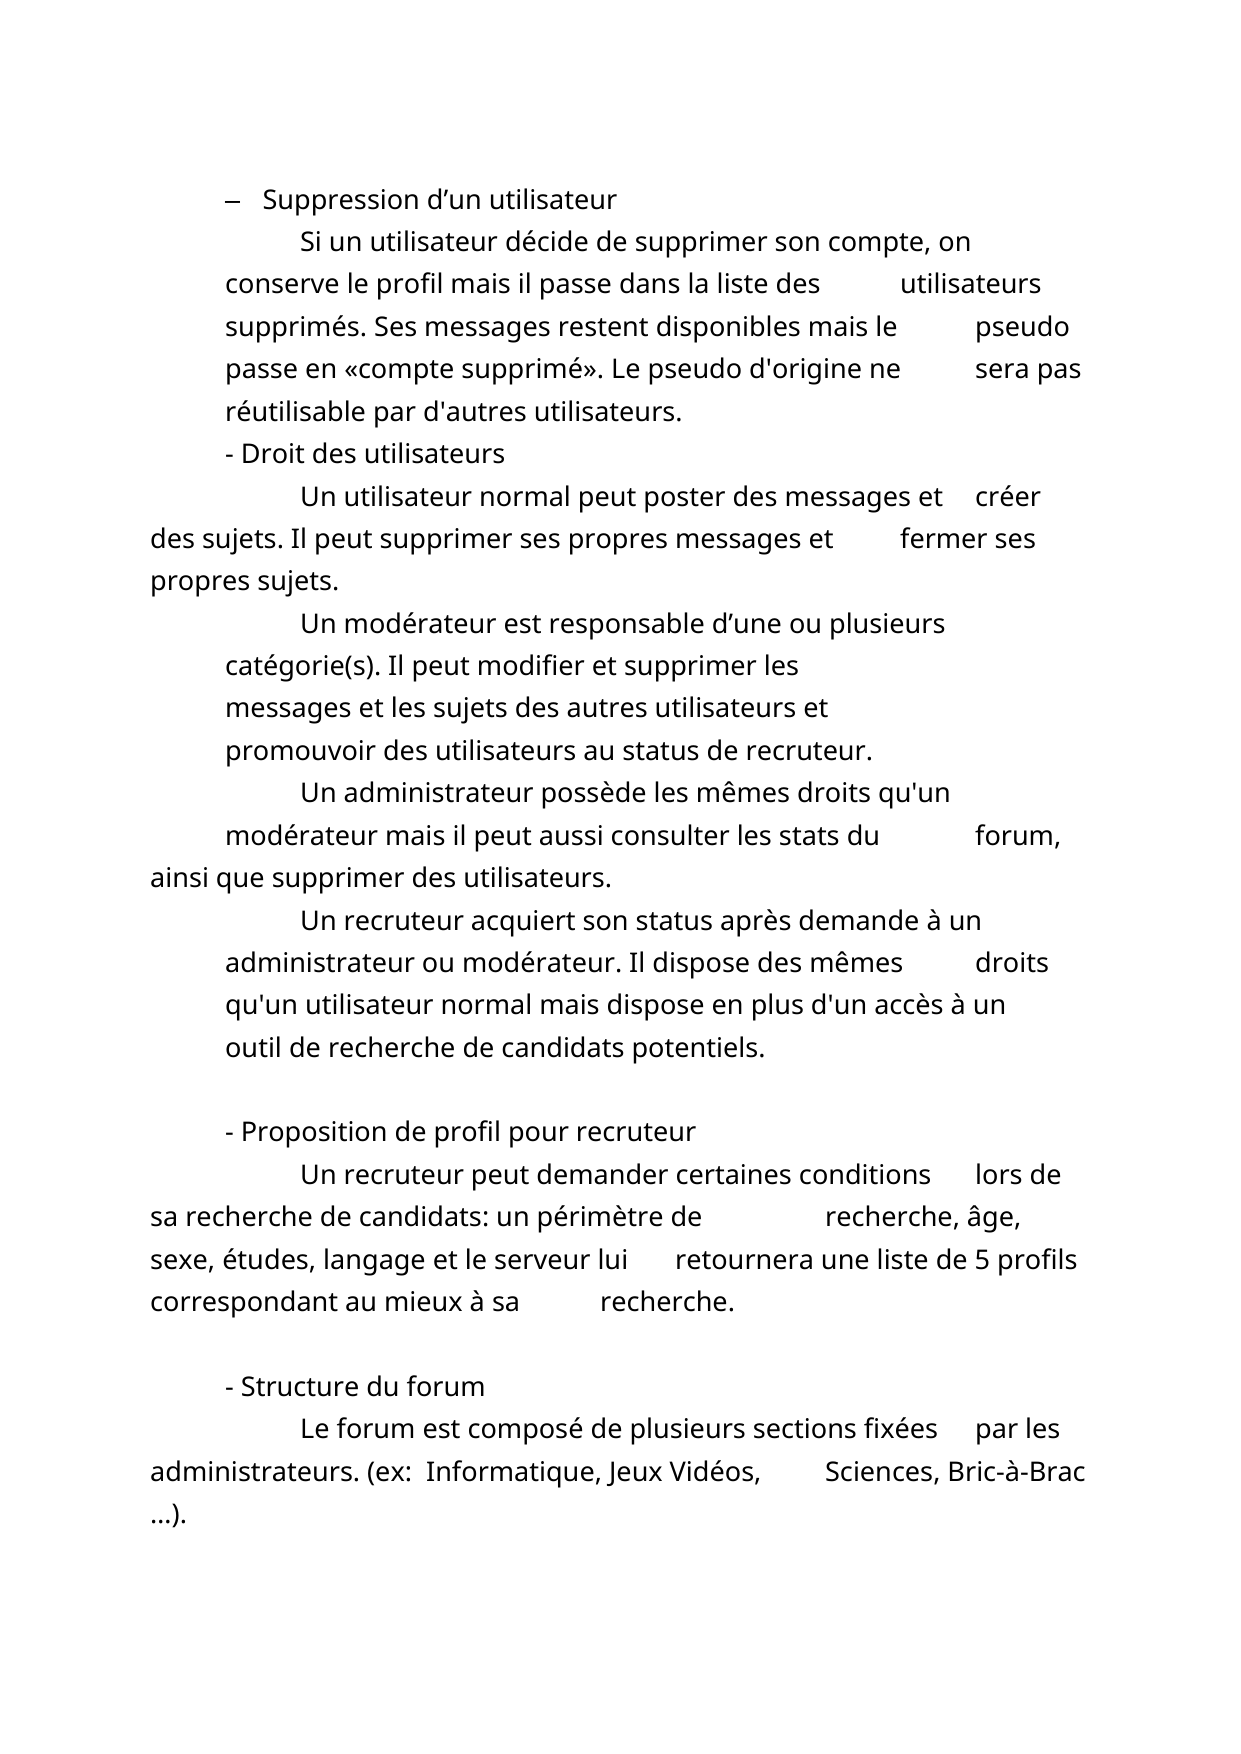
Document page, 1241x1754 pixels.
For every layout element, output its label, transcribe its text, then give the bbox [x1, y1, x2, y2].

text Le forum est composé de plusieurs sections fixées par les administrateurs. (ex: Informatique, Jeux Vidéos, Sciences, Bric-à-Brac …). [150, 1410, 1090, 1531]
text Un recruteur acquiert son status après demande à un administrateur ou modérateur. Il dispose des mêmes droits qu'un utilisateur normal mais dispose en plus d'un accès à un outil de recherche de candidats potentiels. [150, 901, 1090, 1065]
text - Proposition de profil pour recruteur [150, 1113, 1090, 1150]
text - Droit des utilisateurs [150, 434, 1090, 471]
list Suppression d’un utilisateur [225, 180, 1090, 217]
text Si un utilisateur décide de supprimer son compte, on conserve le profil mais il passe dans la liste des utilisateurs supprimés. Ses messages restent disponibles mais le pseudo passe en «compte supprimé». Le pseudo d'origine ne sera pas réutilisable par d'autres utilisateurs. [150, 223, 1090, 429]
text - Structure du forum [150, 1367, 1090, 1404]
text Un modérateur est responsable d’une ou plusieurs catégorie(s). Il peut modifier et supprimer les messages et les sujets des autres utilisateurs et promouvoir des utilisateurs au status de recruteur. [150, 604, 1090, 768]
text Un recruteur peut demander certaines conditions lors de sa recherche de candidats: un périmètre de recherche, âge, sexe, études, langage et le serveur lui retournera une liste de 5 profils correspondant au mieux à sa recherche. [150, 1155, 1090, 1319]
text Un utilisateur normal peut poster des messages et créer des sujets. Il peut supprimer ses propres messages et fermer ses propres sujets. [150, 477, 1090, 599]
text Un administrateur possède les mêmes droits qu'un modérateur mais il peut aussi consulter les stats du forum, ainsi que supprimer des utilisateurs. [150, 774, 1090, 895]
